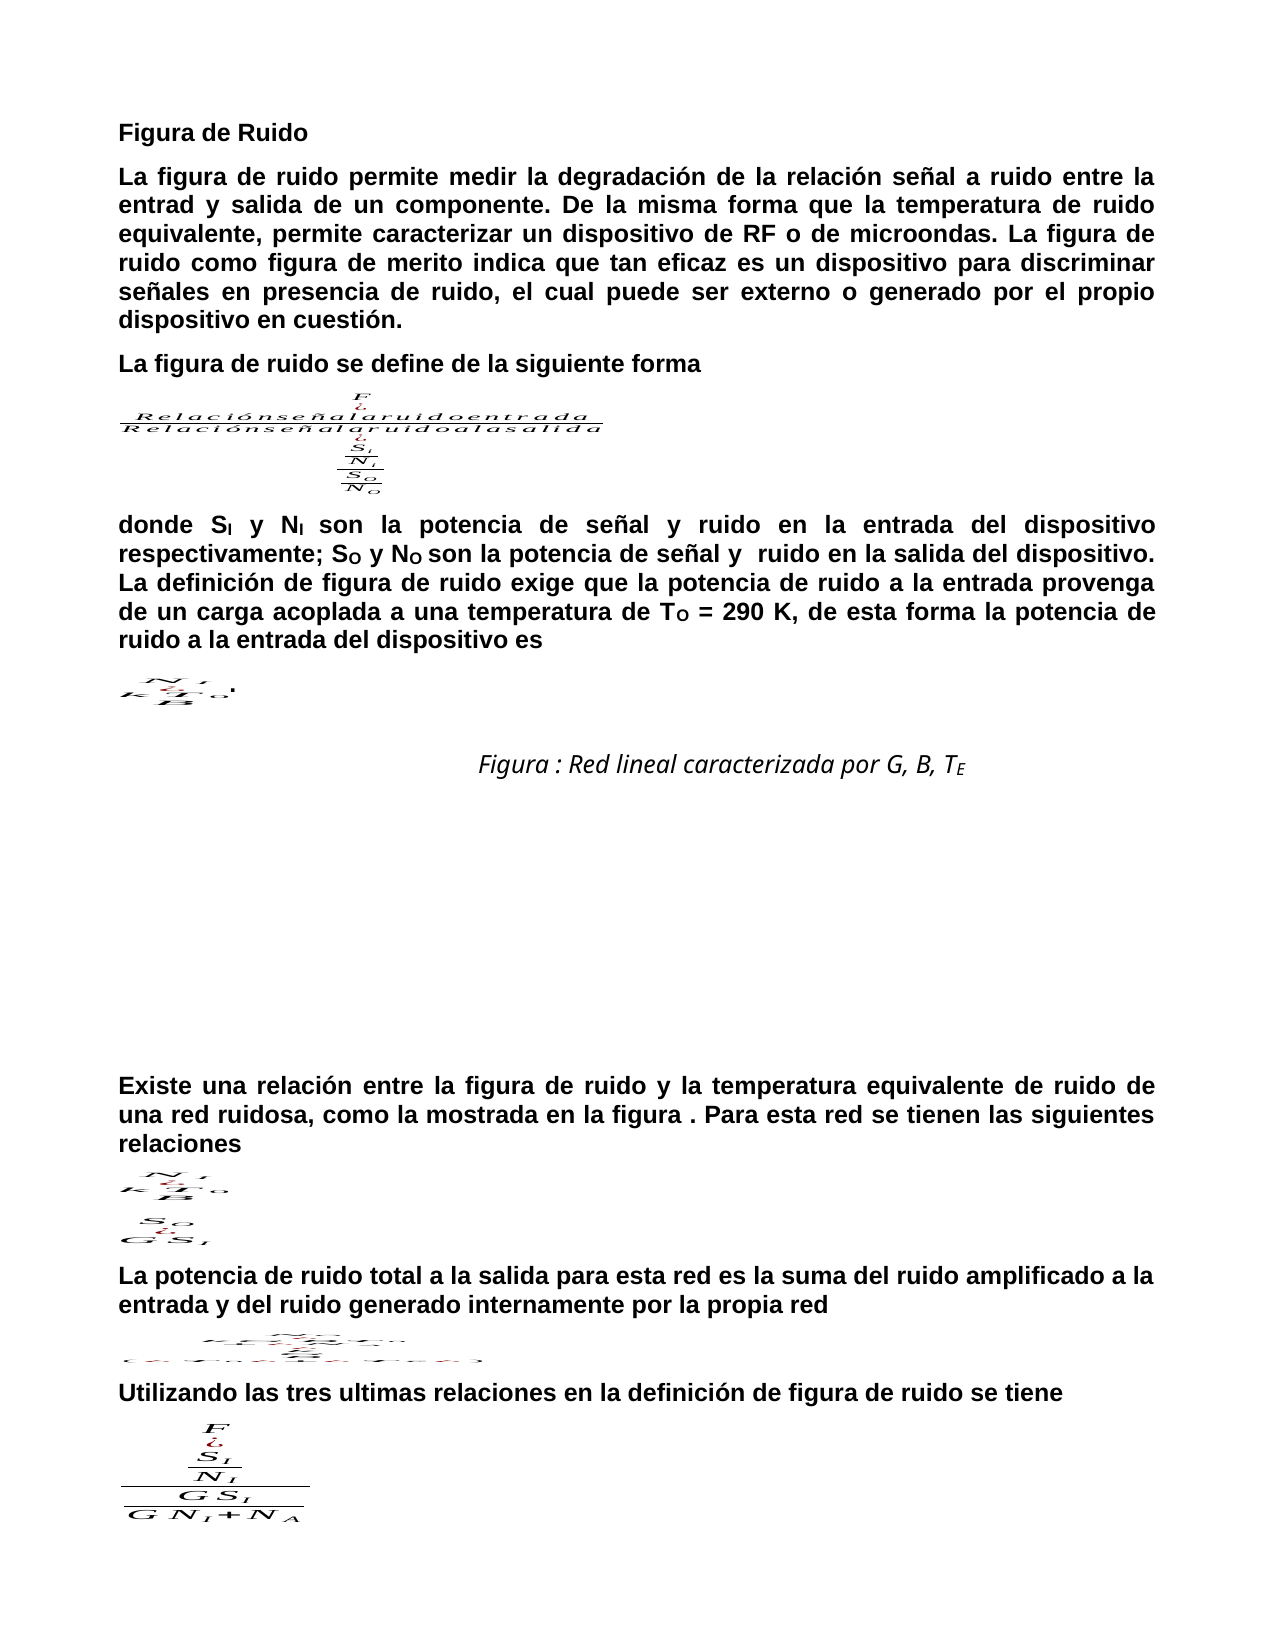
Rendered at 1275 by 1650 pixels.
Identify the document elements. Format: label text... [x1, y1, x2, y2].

text La figura de ruido se define de la siguiente forma [118, 349, 1157, 378]
text Existe una relación entre la figura de ruido y la temperatura equivalente de ruido de una red ruidosa, como la mostrada en la figura . Para esta red se tienen las siguientes relaciones [118, 722, 1157, 1157]
text donde SI y NI son la potencia de señal y ruido en la entrada del dispositivo respectivamente; SO y NO son la potencia de señal y ruido en la salida del dispositivo. La definición de figura de ruido exige que la potencia de ruido a la entrada provenga de un carga acoplada a una temperatura de TO = 290 K, de esta forma la potencia de ruido a la entrada del dispositivo es [118, 510, 1157, 654]
text Figura : Red lineal caracterizada por G, B, TE [356, 746, 1089, 781]
text . [118, 669, 1157, 707]
text Utilizando las tres ultimas relaciones en la definición de figura de ruido se tiene [118, 1378, 1157, 1407]
subtitle Figura de Ruido [118, 118, 1157, 147]
text La potencia de ruido total a la salida para esta red es la suma del ruido amplificado a la entrada y del ruido generado internamente por la propia red [118, 1261, 1157, 1319]
text La figura de ruido permite medir la degradación de la relación señal a ruido entre la entrad y salida de un componente. De la misma forma que la temperatura de ruido equivalente, permite caracterizar un dispositivo de RF o de microondas. La figura de ruido como figura de merito indica que tan eficaz es un dispositivo para discriminar señales en presencia de ruido, el cual puede ser externo o generado por el propio dispositivo en cuestión. [118, 162, 1157, 334]
